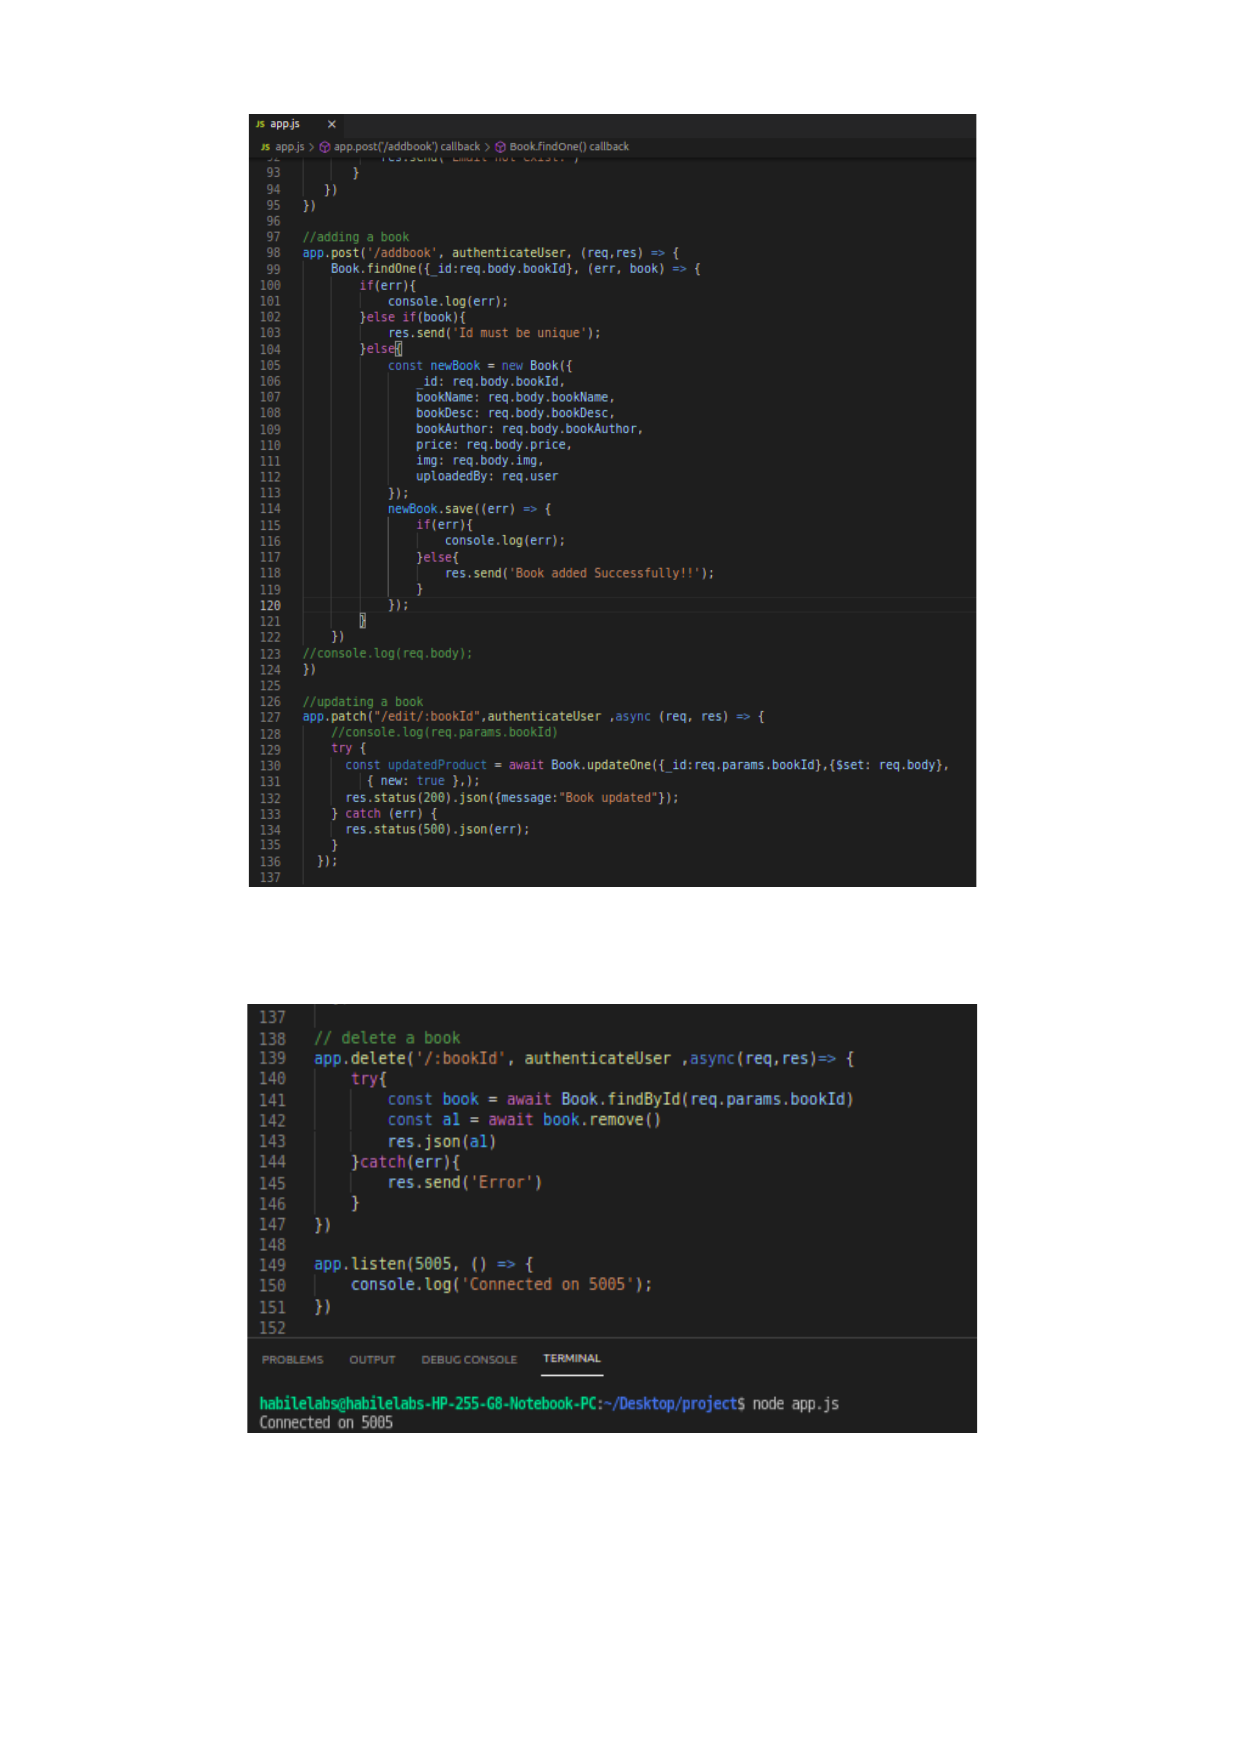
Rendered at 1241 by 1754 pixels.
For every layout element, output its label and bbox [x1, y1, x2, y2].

picture [248, 114, 977, 887]
picture [247, 1004, 978, 1433]
